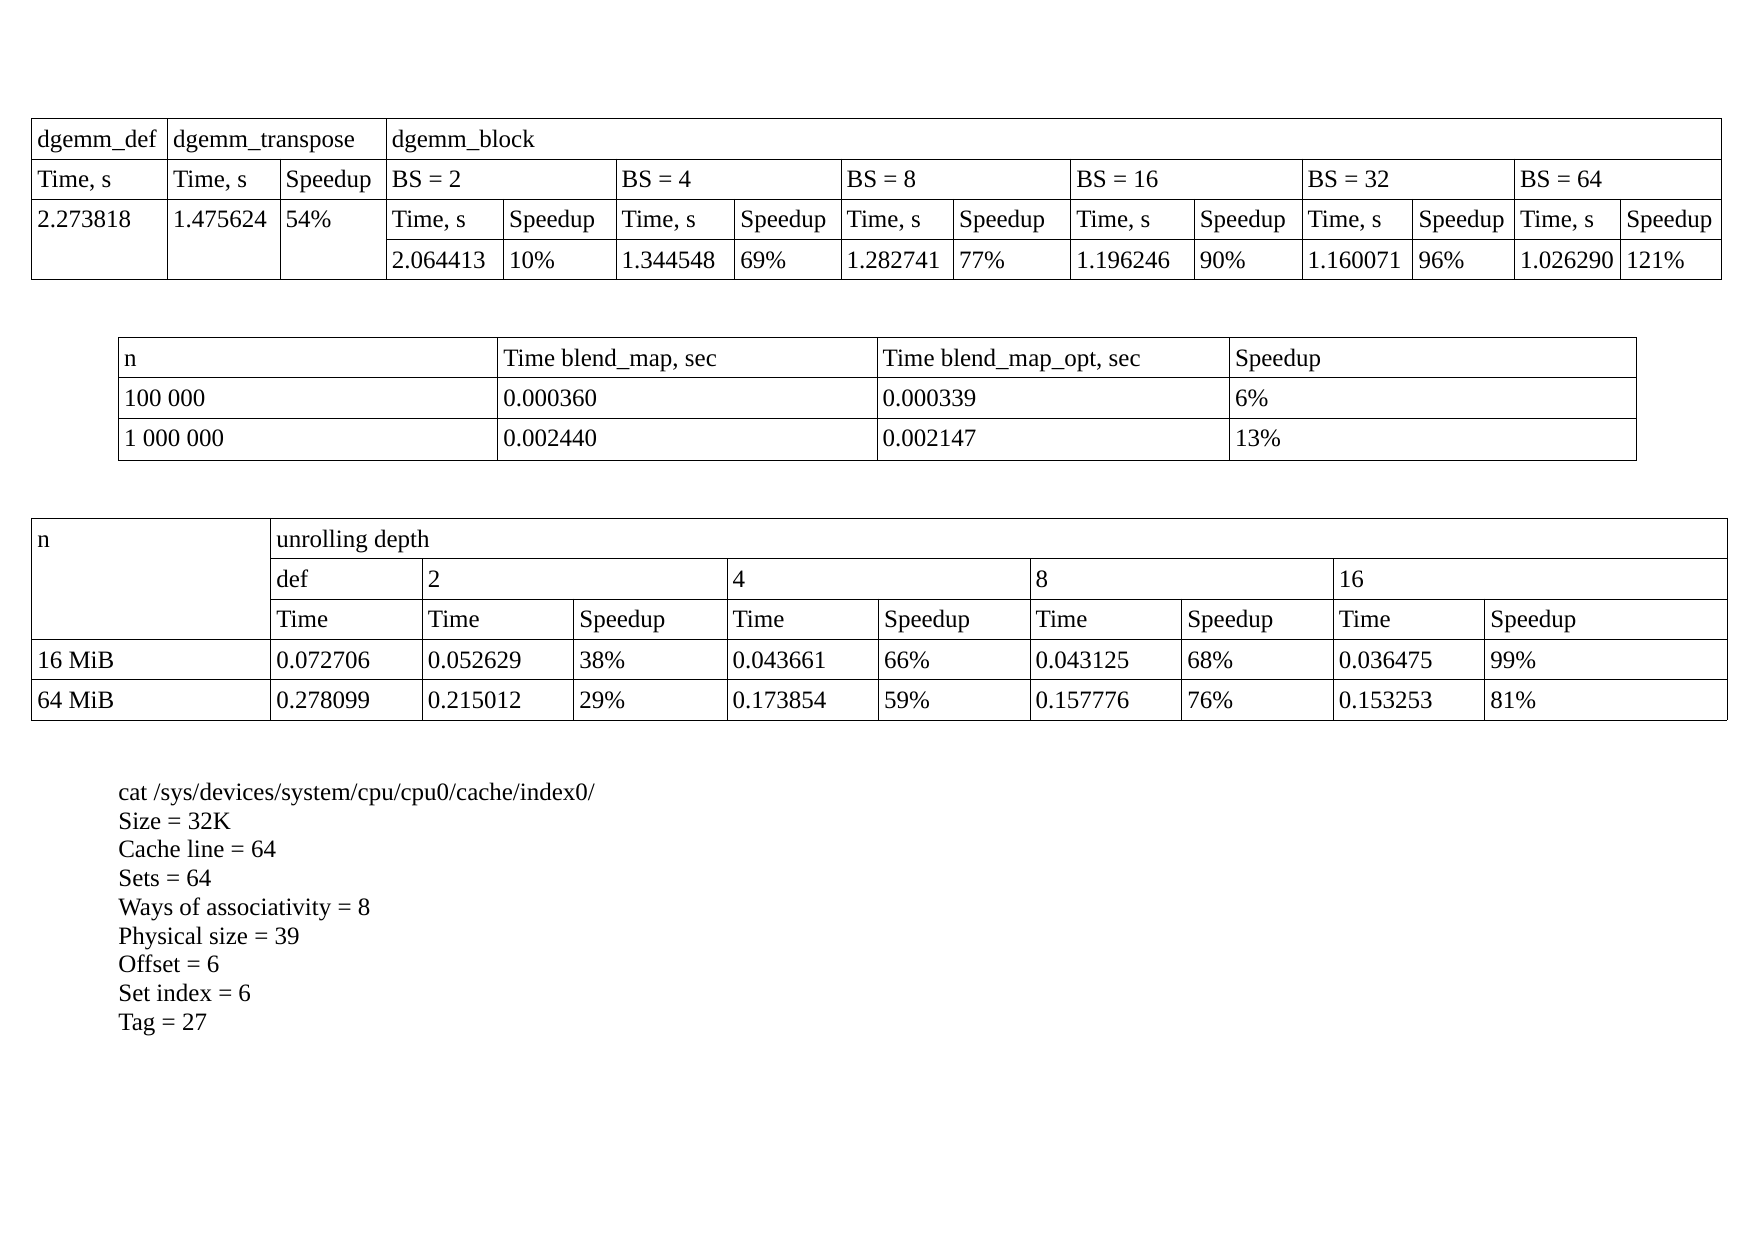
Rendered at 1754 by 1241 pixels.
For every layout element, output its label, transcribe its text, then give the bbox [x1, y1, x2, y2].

table_cell 10% [504, 240, 616, 279]
table_cell 13% [1230, 419, 1636, 460]
table_cell Speedup [954, 200, 1070, 239]
table_cell 69% [735, 240, 841, 279]
table_cell 0.000339 [878, 378, 1229, 418]
table_cell 0.043125 [1031, 640, 1181, 679]
table_cell Time [1334, 600, 1484, 639]
table_header Time blend_map, sec [498, 338, 877, 377]
table_cell 0.215012 [423, 680, 573, 719]
table_cell Time [423, 600, 573, 639]
table_cell Time [1031, 600, 1181, 639]
table_cell Time [728, 600, 878, 639]
table_header n [119, 338, 497, 377]
table_cell 4 [728, 559, 1030, 598]
table_cell Speedup [1621, 200, 1721, 239]
table_cell 2 [423, 559, 727, 598]
table_cell Speedup [879, 600, 1030, 639]
table_header dgemm_transpose [168, 119, 386, 158]
table_cell 0.043661 [728, 640, 878, 679]
table_cell 16 [1334, 559, 1727, 598]
table_cell Time, s [387, 200, 503, 239]
table_header dgemm_block [387, 119, 1721, 158]
table_cell 66% [879, 640, 1030, 679]
table_cell 0.002147 [878, 419, 1229, 460]
text cat /sys/devices/system/cpu/cpu0/cache/index0/ [118, 777, 1636, 806]
table_cell Time, s [1515, 200, 1620, 239]
table_cell BS = 8 [842, 160, 1070, 199]
table_cell 1.475624 [168, 200, 280, 279]
text Tag = 27 [118, 1007, 1636, 1036]
text Physical size = 39 [118, 921, 1636, 949]
table_cell 0.072706 [271, 640, 422, 679]
table_cell Time, s [32, 160, 167, 199]
table_cell 121% [1621, 240, 1721, 279]
text Set index = 6 [118, 978, 1636, 1007]
table_cell 0.000360 [498, 378, 877, 418]
table_cell 6% [1230, 378, 1636, 418]
table_cell Time [271, 600, 422, 639]
table_cell 0.036475 [1334, 640, 1484, 679]
table_cell BS = 32 [1303, 160, 1514, 199]
table_cell 0.173854 [728, 680, 878, 719]
table_cell Speedup [574, 600, 727, 639]
table_header n [32, 519, 270, 639]
table_cell 2.064413 [387, 240, 503, 279]
text Sets = 64 [118, 863, 1636, 892]
table_cell Speedup [1485, 600, 1727, 639]
table_cell 96% [1413, 240, 1514, 279]
table_cell 90% [1195, 240, 1302, 279]
table_cell 0.052629 [423, 640, 573, 679]
table_cell Time, s [617, 200, 734, 239]
table_cell 29% [574, 680, 727, 719]
table_cell 54% [281, 200, 386, 279]
table_header unrolling depth [271, 519, 1727, 558]
table_cell BS = 64 [1515, 160, 1721, 199]
table_cell 59% [879, 680, 1030, 719]
table_cell 1 000 000 [119, 419, 497, 460]
table_cell 1.282741 [842, 240, 953, 279]
table_cell 1.344548 [617, 240, 734, 279]
table_cell 2.273818 [32, 200, 167, 279]
table_cell Speedup [281, 160, 386, 199]
table_cell 38% [574, 640, 727, 679]
table_cell Speedup [735, 200, 841, 239]
table_cell BS = 2 [387, 160, 616, 199]
table_cell Speedup [1182, 600, 1333, 639]
text Offset = 6 [118, 949, 1636, 978]
table_cell 0.157776 [1031, 680, 1181, 719]
table_cell 100 000 [119, 378, 497, 418]
table_cell def [271, 559, 422, 598]
table_cell 0.278099 [271, 680, 422, 719]
table_cell 1.160071 [1303, 240, 1412, 279]
table_cell Speedup [1195, 200, 1302, 239]
table_cell 99% [1485, 640, 1727, 679]
table_cell 68% [1182, 640, 1333, 679]
table_cell 1.196246 [1071, 240, 1194, 279]
table_header Time blend_map_opt, sec [878, 338, 1229, 377]
table_cell 8 [1031, 559, 1333, 598]
table_cell 0.002440 [498, 419, 877, 460]
table_cell 1.026290 [1515, 240, 1620, 279]
table_cell 77% [954, 240, 1070, 279]
table_cell Time, s [1303, 200, 1412, 239]
table_cell Time, s [842, 200, 953, 239]
table_cell Speedup [504, 200, 616, 239]
table_cell Speedup [1413, 200, 1514, 239]
table_cell Time, s [1071, 200, 1194, 239]
table_cell 81% [1485, 680, 1727, 719]
table_cell 64 MiB [32, 680, 270, 719]
table_cell BS = 16 [1071, 160, 1302, 199]
table_cell BS = 4 [617, 160, 841, 199]
table_header dgemm_def [32, 119, 167, 158]
table_cell 16 MiB [32, 640, 270, 679]
table_header Speedup [1230, 338, 1636, 377]
table_cell 76% [1182, 680, 1333, 719]
table_cell Time, s [168, 160, 280, 199]
text Ways of associativity = 8 [118, 892, 1636, 921]
text Cache line = 64 [118, 834, 1636, 863]
table_cell 0.153253 [1334, 680, 1484, 719]
text Size = 32K [118, 806, 1636, 834]
